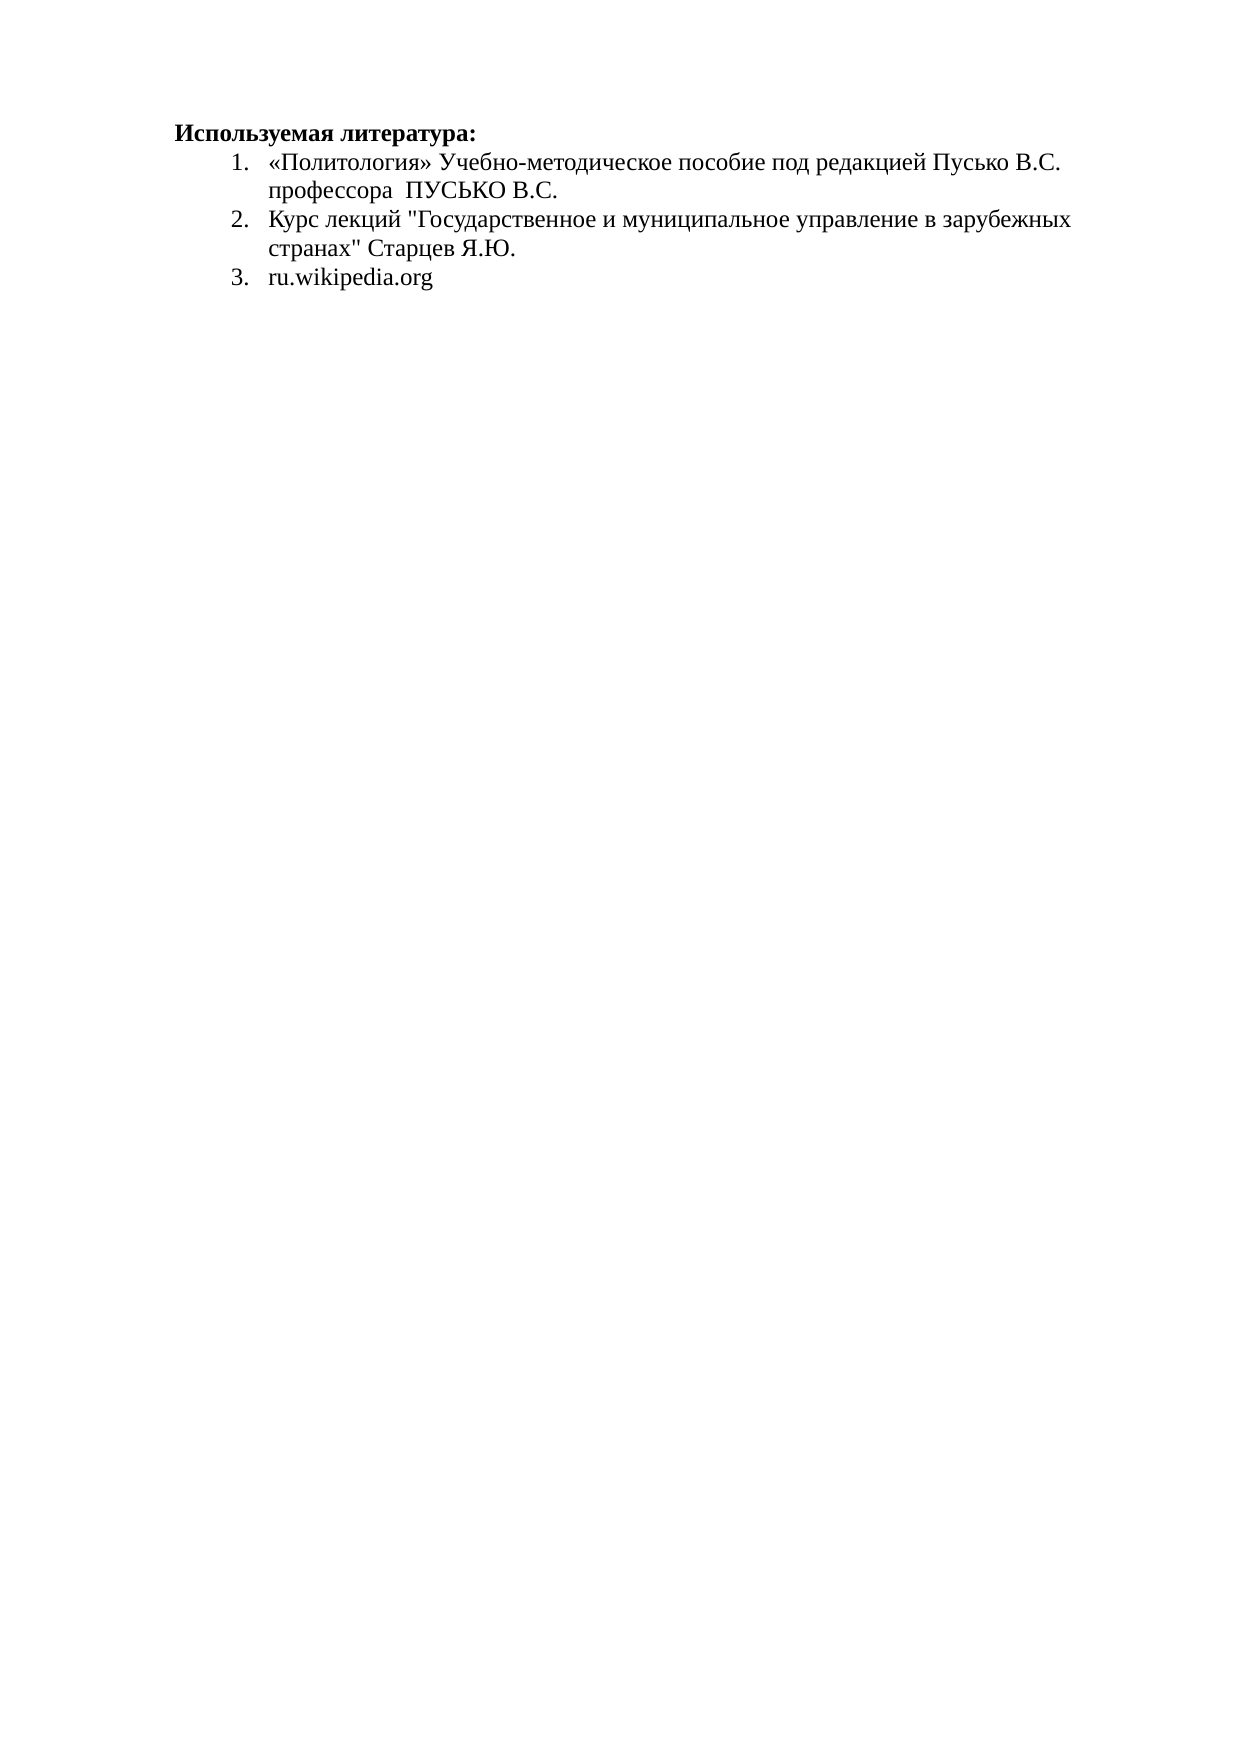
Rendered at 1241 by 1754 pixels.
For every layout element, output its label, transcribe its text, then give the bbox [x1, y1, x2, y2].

list Курс лекций "Государственное и муниципальное управление в зарубежных странах" Старцев Я.Ю. [231, 204, 1122, 262]
list «Политология» Учебно-методическое пособие под редакцией Пусько В.С. профессора ПУСЬКО В.С. [231, 147, 1122, 204]
list ru.wikipedia.org [231, 262, 1122, 291]
text Используемая литература: [118, 118, 1122, 147]
